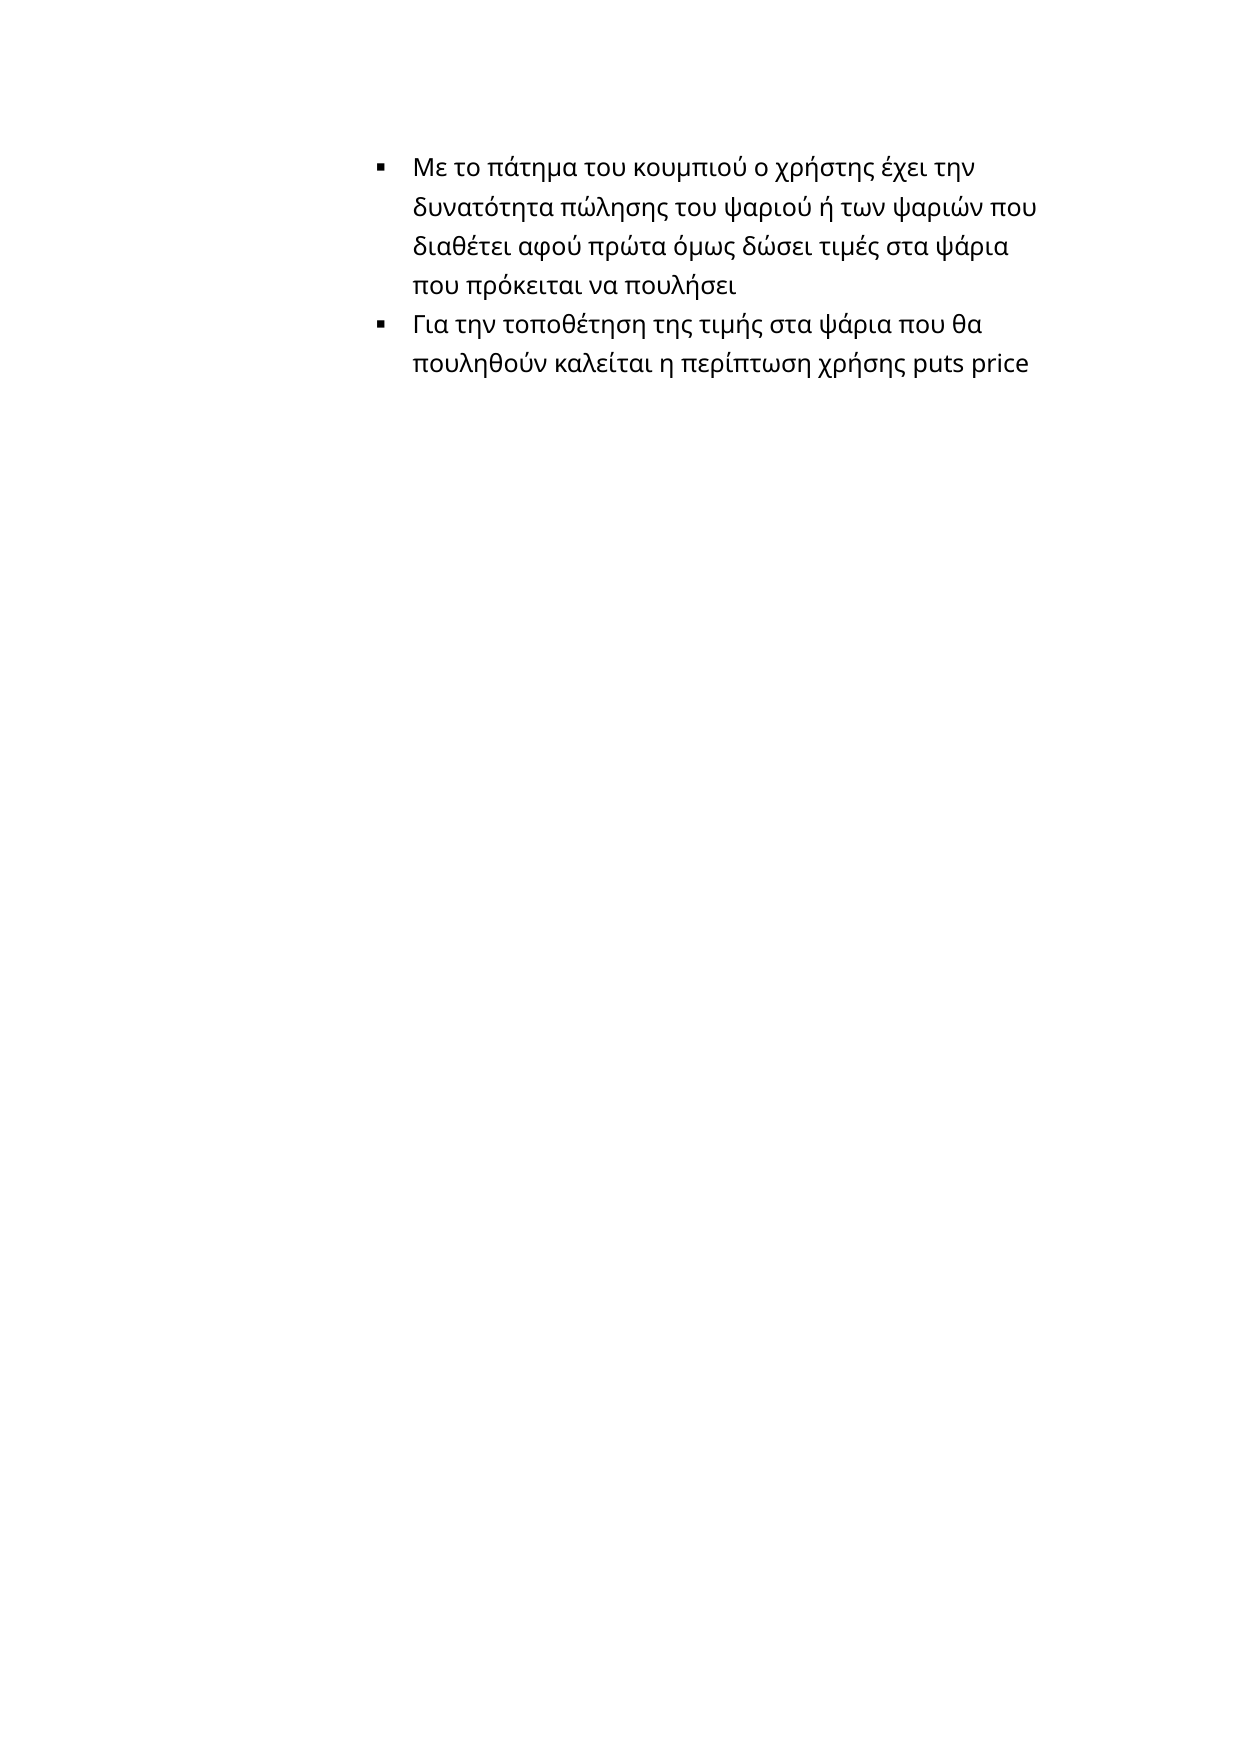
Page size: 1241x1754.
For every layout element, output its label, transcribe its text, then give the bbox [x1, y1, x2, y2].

list Με το πάτημα του κουμπιού ο χρήστης έχει την δυνατότητα πώλησης του ψαριού ή των ψαριών που διαθέτει αφού πρώτα όμως δώσει τιμές στα ψάρια που πρόκειται να πουλήσει [375, 150, 1053, 302]
list Για την τοποθέτηση της τιμής στα ψάρια που θα πουληθούν καλείται η περίπτωση χρήσης puts price [375, 307, 1053, 380]
